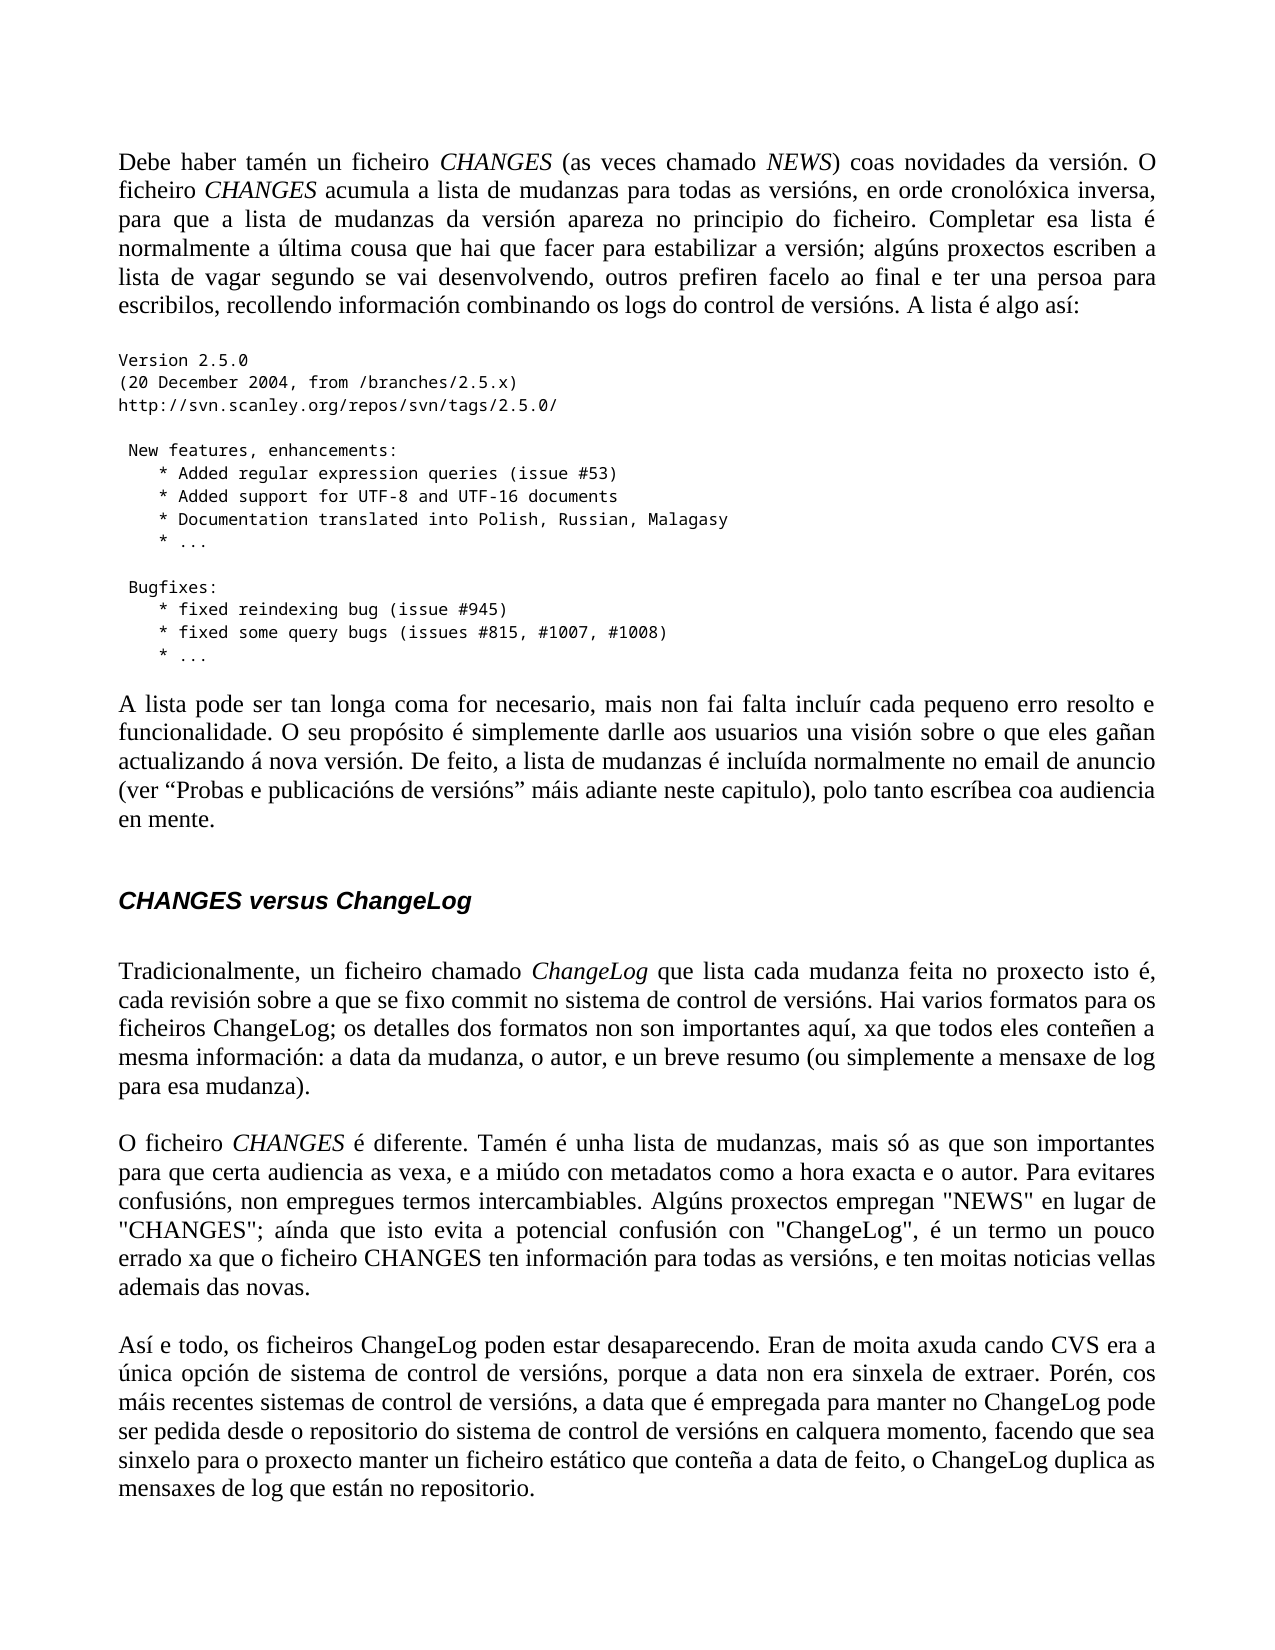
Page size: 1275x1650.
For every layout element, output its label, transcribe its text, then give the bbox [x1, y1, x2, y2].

text Así e todo, os ficheiros ChangeLog poden estar desaparecendo. Eran de moita axuda cando CVS era a única opción de sistema de control de versións, porque a data non era sinxela de extraer. Porén, cos máis recentes sistemas de control de versións, a data que é empregada para manter no ChangeLog pode ser pedida desde o repositorio do sistema de control de versións en calquera momento, facendo que sea sinxelo para o proxecto manter un ficheiro estático que conteña a data de feito, o ChangeLog duplica as mensaxes de log que están no repositorio. [118, 1330, 1157, 1502]
text http://svn.scanley.org/repos/svn/tags/2.5.0/ [118, 393, 1157, 416]
subtitle CHANGES versus ChangeLog [118, 886, 1157, 915]
text O ficheiro CHANGES é diferente. Tamén é unha lista de mudanzas, mais só as que son importantes para que certa audiencia as vexa, e a miúdo con metadatos como a hora exacta e o autor. Para evitares confusións, non empregues termos intercambiables. Algúns proxectos empregan "NEWS" en lugar de "CHANGES"; aínda que isto evita a potencial confusión con "ChangeLog", é un termo un pouco errado xa que o ficheiro CHANGES ten información para todas as versións, e ten moitas noticias vellas ademais das novas. [118, 1128, 1157, 1301]
text * Added support for UTF-8 and UTF-16 documents [118, 484, 1157, 507]
text Tradicionalmente, un ficheiro chamado ChangeLog que lista cada mudanza feita no proxecto isto é, cada revisión sobre a que se fixo commit no sistema de control de versións. Hai varios formatos para os ficheiros ChangeLog; os detalles dos formatos non son importantes aquí, xa que todos eles conteñen a mesma información: a data da mudanza, o autor, e un breve resumo (ou simplemente a mensaxe de log para esa mudanza). [118, 956, 1157, 1100]
text * ... [118, 643, 1157, 666]
text * Documentation translated into Polish, Russian, Malagasy [118, 507, 1157, 530]
text * ... [118, 530, 1157, 552]
text Debe haber tamén un ficheiro CHANGES (as veces chamado NEWS) coas novidades da versión. O ficheiro CHANGES acumula a lista de mudanzas para todas as versións, en orde cronolóxica inversa, para que a lista de mudanzas da versión apareza no principio do ficheiro. Completar esa lista é normalmente a última cousa que hai que facer para estabilizar a versión; algúns proxectos escriben a lista de vagar segundo se vai desenvolvendo, outros prefiren facelo ao final e ter una persoa para escribilos, recollendo información combinando os logs do control de versións. A lista é algo así: [118, 147, 1157, 319]
text * Added regular expression queries (issue #53) [118, 462, 1157, 484]
text Version 2.5.0 [118, 348, 1157, 371]
text * fixed some query bugs (issues #815, #1007, #1008) [118, 621, 1157, 643]
text (20 December 2004, from /branches/2.5.x) [118, 371, 1157, 393]
text * fixed reindexing bug (issue #945) [118, 598, 1157, 621]
text New features, enhancements: [118, 439, 1157, 462]
text Bugfixes: [118, 575, 1157, 598]
text A lista pode ser tan longa coma for necesario, mais non fai falta incluír cada pequeno erro resolto e funcionalidade. O seu propósito é simplemente darlle aos usuarios una visión sobre o que eles gañan actualizando á nova versión. De feito, a lista de mudanzas é incluída normalmente no email de anuncio (ver “Probas e publicacións de versións” máis adiante neste capitulo), polo tanto escríbea coa audiencia en mente. [118, 689, 1157, 832]
